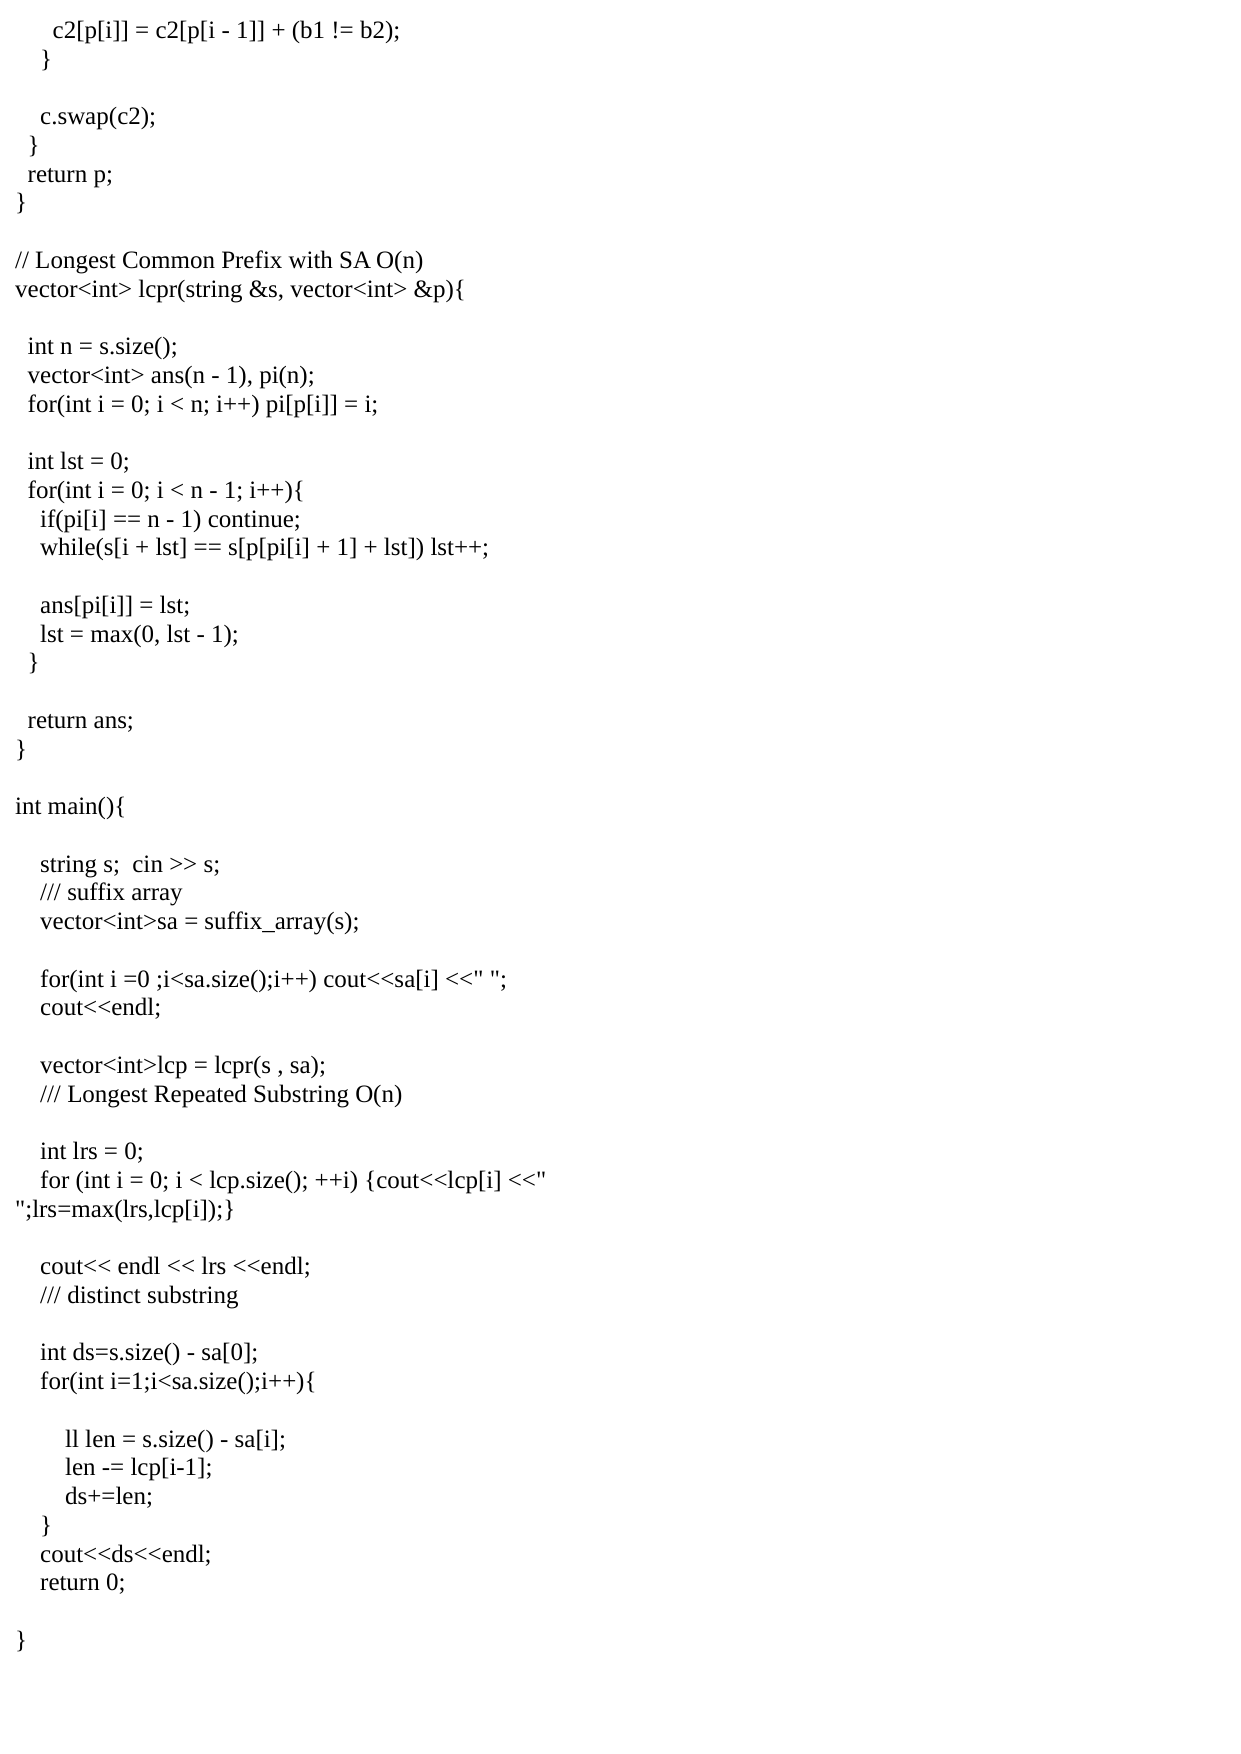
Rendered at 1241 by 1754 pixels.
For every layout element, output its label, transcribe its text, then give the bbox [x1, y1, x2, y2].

text return p; [15, 159, 628, 187]
text int n = s.size(); [15, 331, 628, 360]
text // Longest Common Prefix with SA O(n) [15, 245, 628, 274]
text int lst = 0; [15, 446, 628, 475]
text c.swap(c2); [15, 101, 628, 130]
text /// distinct substring [15, 1280, 628, 1309]
text int lrs = 0; [15, 1136, 628, 1165]
text } [15, 1510, 628, 1539]
text } [15, 44, 628, 72]
text /// suffix array [15, 877, 628, 906]
text } [15, 130, 628, 159]
text cout<< endl << lrs <<endl; [15, 1251, 628, 1280]
text for(int i=1;i<sa.size();i++){ [15, 1366, 628, 1395]
text vector<int> lcpr(string &s, vector<int> &p){ [15, 274, 628, 302]
text /// Longest Repeated Substring O(n) [15, 1079, 628, 1107]
text vector<int>sa = suffix_array(s); [15, 906, 628, 935]
text } [15, 734, 628, 762]
text for(int i = 0; i < n; i++) pi[p[i]] = i; [15, 389, 628, 417]
text vector<int>lcp = lcpr(s , sa); [15, 1050, 628, 1079]
text } [15, 187, 628, 216]
text return ans; [15, 705, 628, 734]
text cout<<ds<<endl; [15, 1539, 628, 1567]
text if(pi[i] == n - 1) continue; [15, 504, 628, 532]
text ll len = s.size() - sa[i]; [15, 1424, 628, 1452]
text for (int i = 0; i < lcp.size(); ++i) {cout<<lcp[i] <<" ";lrs=max(lrs,lcp[i]);} [15, 1165, 628, 1222]
text len -= lcp[i-1]; [15, 1452, 628, 1481]
text vector<int> ans(n - 1), pi(n); [15, 360, 628, 389]
text c2[p[i]] = c2[p[i - 1]] + (b1 != b2); [15, 15, 628, 44]
text cout<<endl; [15, 992, 628, 1021]
text } [15, 1625, 628, 1654]
text for(int i = 0; i < n - 1; i++){ [15, 475, 628, 504]
text while(s[i + lst] == s[p[pi[i] + 1] + lst]) lst++; [15, 532, 628, 561]
text for(int i =0 ;i<sa.size();i++) cout<<sa[i] <<" "; [15, 964, 628, 992]
text int main(){ [15, 791, 628, 820]
text string s; cin >> s; [15, 849, 628, 877]
text lst = max(0, lst - 1); [15, 619, 628, 647]
text int ds=s.size() - sa[0]; [15, 1337, 628, 1366]
text return 0; [15, 1567, 628, 1596]
text ds+=len; [15, 1481, 628, 1510]
text ans[pi[i]] = lst; [15, 590, 628, 619]
text } [15, 647, 628, 676]
